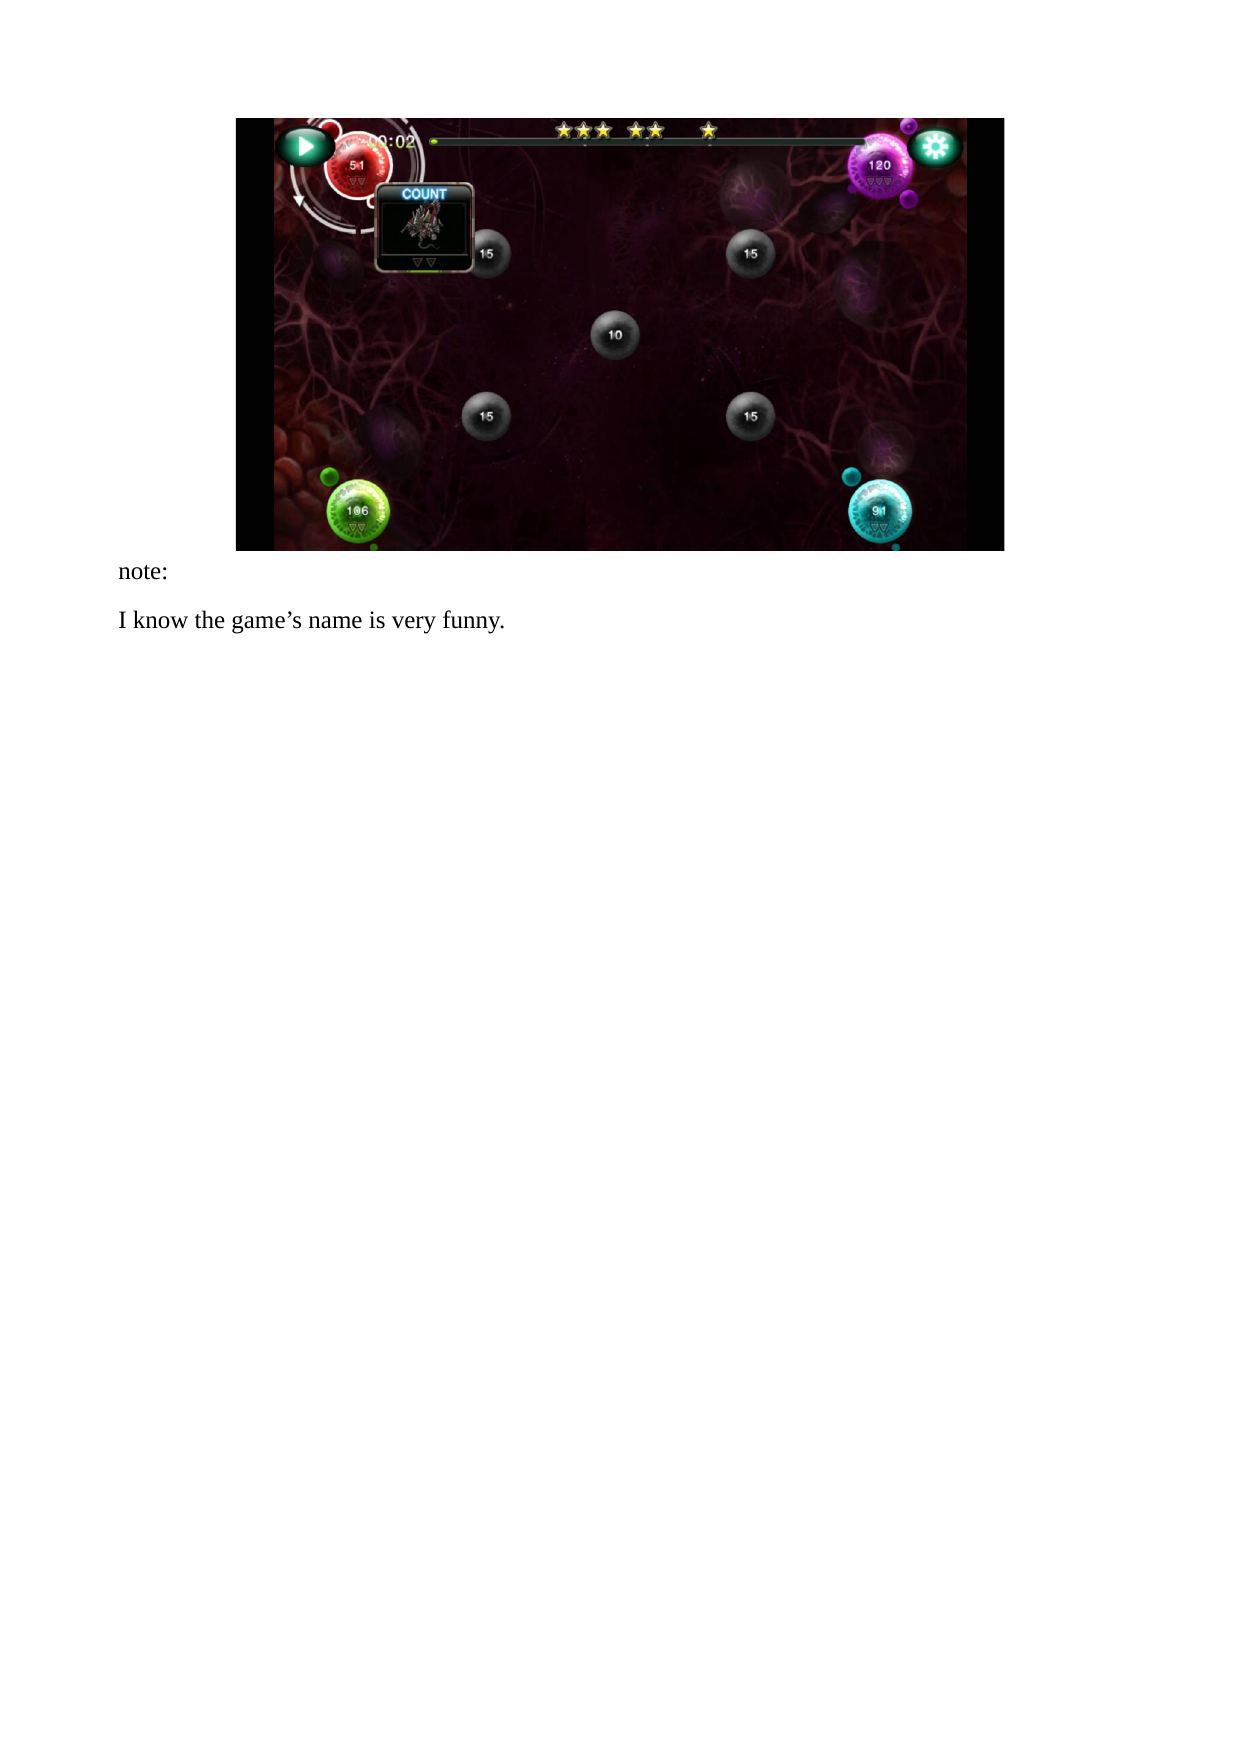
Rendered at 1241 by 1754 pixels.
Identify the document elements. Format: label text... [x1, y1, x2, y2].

text note: [118, 118, 1122, 585]
text I know the game’s name is very funny. [118, 605, 1122, 634]
picture [235, 118, 1005, 551]
